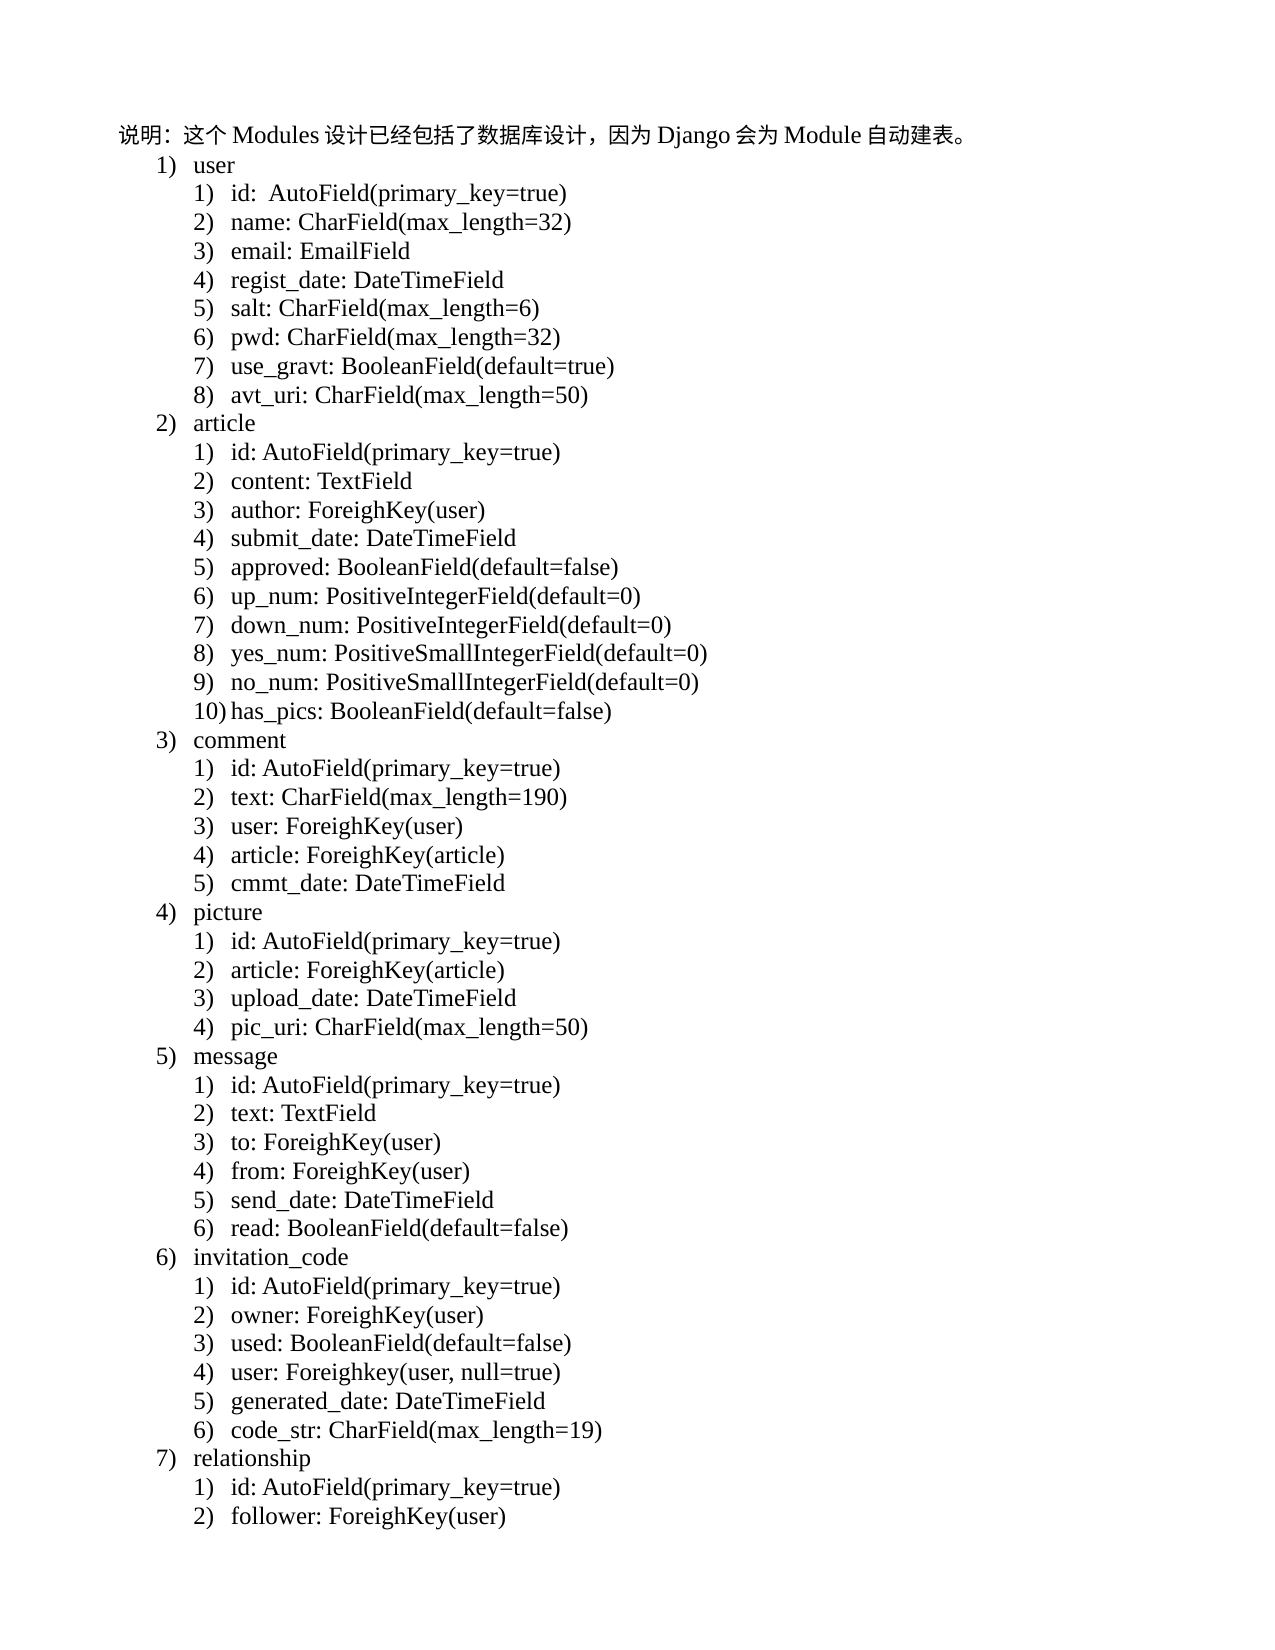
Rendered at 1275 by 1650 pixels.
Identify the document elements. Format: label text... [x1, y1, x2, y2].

list content: TextField [193, 466, 1157, 495]
list email: EmailField [193, 236, 1157, 265]
list id: AutoField(primary_key=true) [193, 753, 1157, 782]
list article: ForeighKey(article) [193, 955, 1157, 983]
list id: AutoField(primary_key=true) [193, 178, 1157, 207]
list use_gravt: BooleanField(default=true) [193, 351, 1157, 380]
list cmmt_date: DateTimeField [193, 868, 1157, 897]
text 说明：这个Modules设计已经包括了数据库设计，因为Django会为Module自动建表。 [118, 118, 1157, 150]
list id: AutoField(primary_key=true) [193, 926, 1157, 955]
list invitation_code [156, 1242, 1157, 1271]
list article: ForeighKey(article) [193, 840, 1157, 868]
list regist_date: DateTimeField [193, 265, 1157, 293]
list yes_num: PositiveSmallIntegerField(default=0) [193, 638, 1157, 667]
list to: ForeighKey(user) [193, 1127, 1157, 1156]
list article [156, 408, 1157, 437]
list comment [156, 725, 1157, 753]
list salt: CharField(max_length=6) [193, 293, 1157, 322]
list name: CharField(max_length=32) [193, 207, 1157, 236]
list read: BooleanField(default=false) [193, 1213, 1157, 1242]
list id: AutoField(primary_key=true) [193, 437, 1157, 466]
list text: TextField [193, 1098, 1157, 1127]
list picture [156, 897, 1157, 926]
list user: ForeighKey(user) [193, 811, 1157, 840]
list submit_date: DateTimeField [193, 523, 1157, 552]
list text: CharField(max_length=190) [193, 782, 1157, 811]
list from: ForeighKey(user) [193, 1156, 1157, 1185]
list id: AutoField(primary_key=true) [193, 1271, 1157, 1300]
list approved: BooleanField(default=false) [193, 552, 1157, 581]
list code_str: CharField(max_length=19) [193, 1415, 1157, 1443]
list has_pics: BooleanField(default=false) [193, 696, 1157, 725]
list avt_uri: CharField(max_length=50) [193, 380, 1157, 408]
list send_date: DateTimeField [193, 1185, 1157, 1213]
list user [156, 150, 1157, 178]
list down_num: PositiveIntegerField(default=0) [193, 610, 1157, 638]
list author: ForeighKey(user) [193, 495, 1157, 523]
list used: BooleanField(default=false) [193, 1328, 1157, 1357]
list follower: ForeighKey(user) [193, 1501, 1157, 1530]
list up_num: PositiveIntegerField(default=0) [193, 581, 1157, 610]
list id: AutoField(primary_key=true) [193, 1472, 1157, 1501]
list pwd: CharField(max_length=32) [193, 322, 1157, 351]
list id: AutoField(primary_key=true) [193, 1070, 1157, 1098]
list message [156, 1041, 1157, 1070]
list pic_uri: CharField(max_length=50) [193, 1012, 1157, 1041]
list owner: ForeighKey(user) [193, 1300, 1157, 1328]
list user: Foreighkey(user, null=true) [193, 1357, 1157, 1386]
list relationship [156, 1443, 1157, 1472]
list upload_date: DateTimeField [193, 983, 1157, 1012]
list generated_date: DateTimeField [193, 1386, 1157, 1415]
list no_num: PositiveSmallIntegerField(default=0) [193, 667, 1157, 696]
